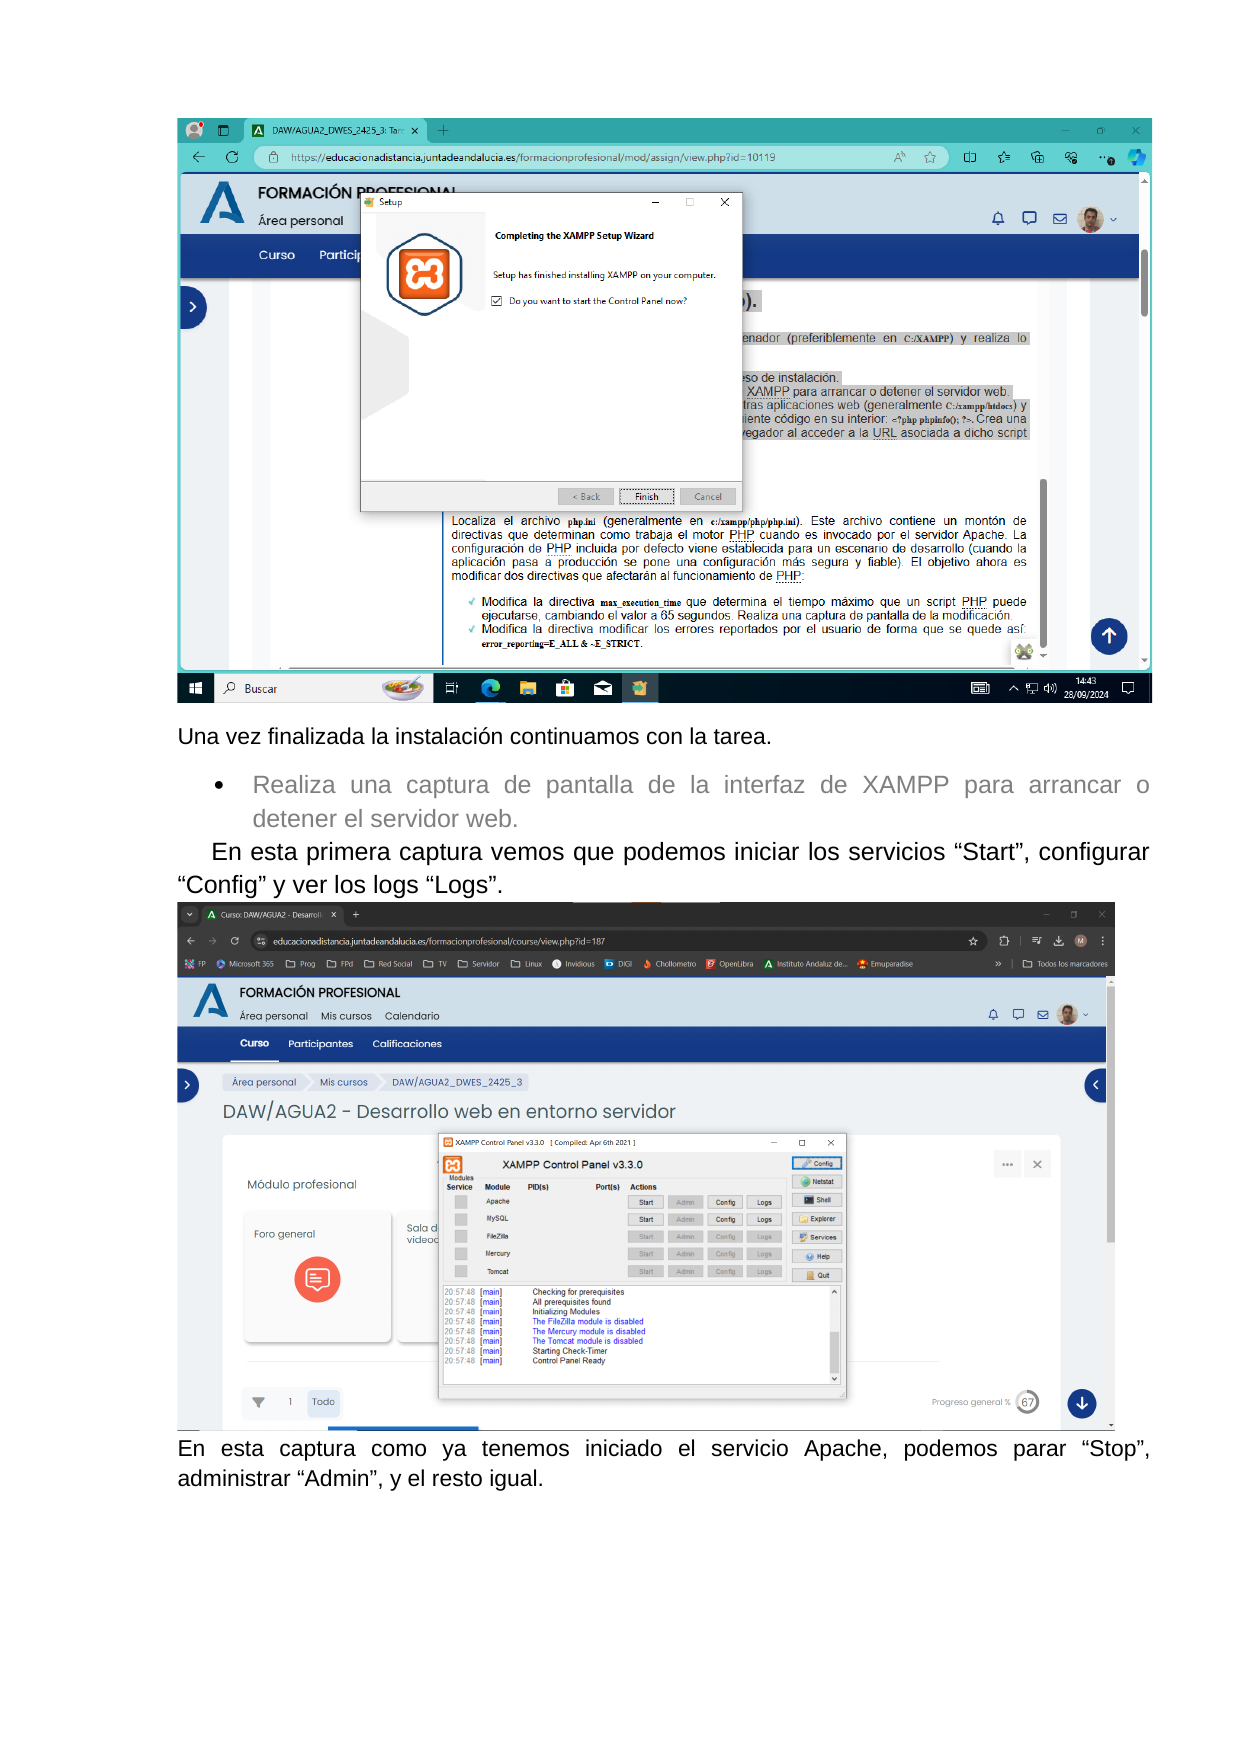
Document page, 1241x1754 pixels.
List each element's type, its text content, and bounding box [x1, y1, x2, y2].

text Una vez finalizada la instalación continuamos con la tarea. [177, 723, 1152, 750]
text En esta captura como ya tenemos iniciado el servicio Apache, podemos parar “Stop”, administrar “Admin”, y el resto igual. [177, 1434, 1152, 1491]
text En esta primera captura vemos que podemos iniciar los servicios “Start”, configurar “Config” y ver los logs “Logs”. [177, 837, 1152, 898]
picture [177, 118, 1153, 703]
picture [177, 902, 1115, 1431]
list Realiza una captura de pantalla de la interfaz de XAMPP para arrancar o detener el servidor web. [215, 771, 1152, 832]
